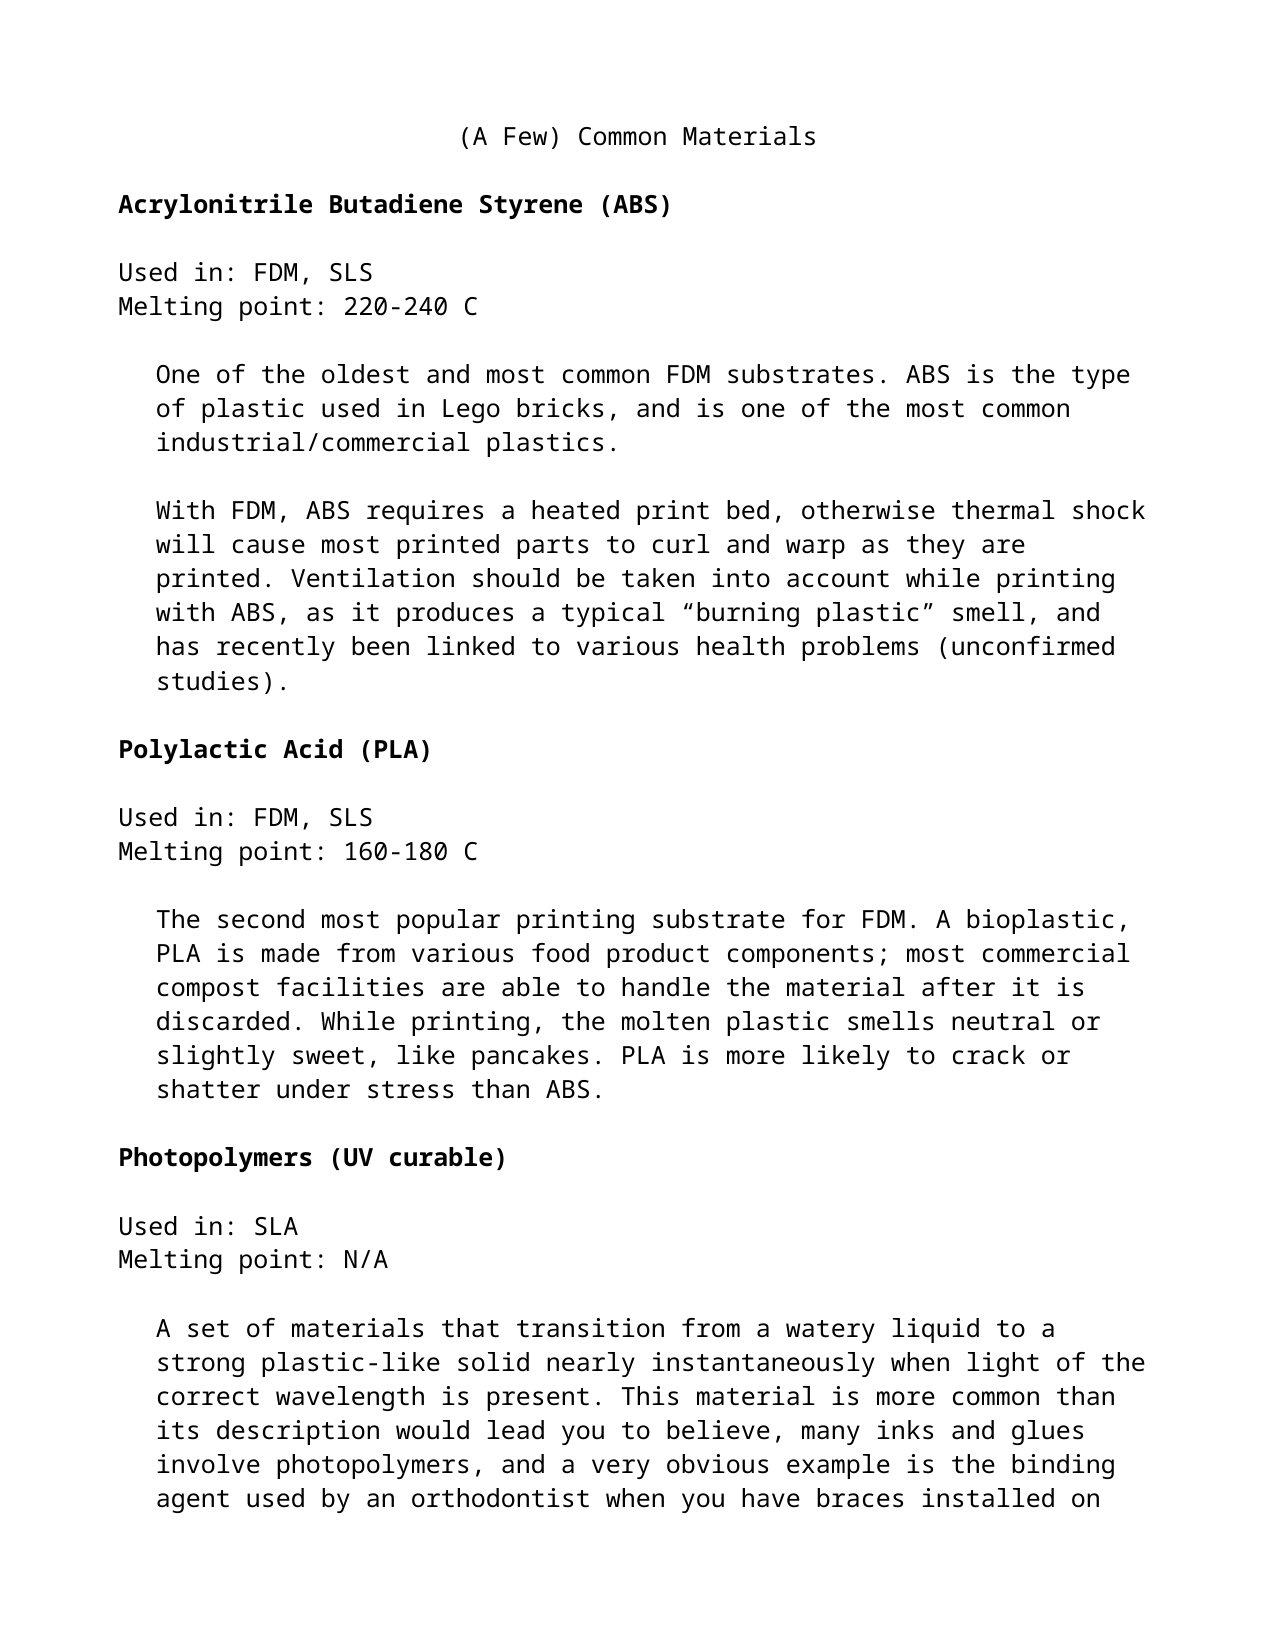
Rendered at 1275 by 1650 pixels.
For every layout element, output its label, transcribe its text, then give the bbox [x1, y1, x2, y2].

text (A Few) Common Materials [118, 118, 1157, 152]
text Melting point: N/A [118, 1242, 1157, 1276]
text Used in: FDM, SLS [118, 254, 1157, 288]
text Melting point: 220-240 C [118, 288, 1157, 322]
text Photopolymers (UV curable) [118, 1140, 1157, 1174]
text The second most popular printing substrate for FDM. A bioplastic, PLA is made from various food product components; most commercial compost facilities are able to handle the material after it is discarded. While printing, the molten plastic smells neutral or slightly sweet, like pancakes. PLA is more likely to crack or shatter under stress than ABS. [156, 902, 1157, 1106]
text Used in: SLA [118, 1208, 1157, 1242]
text With FDM, ABS requires a heated print bed, otherwise thermal shock will cause most printed parts to curl and warp as they are printed. Ventilation should be taken into account while printing with ABS, as it produces a typical “burning plastic” smell, and has recently been linked to various health problems (unconfirmed studies). [156, 493, 1157, 697]
text Acrylonitrile Butadiene Styrene (ABS) [118, 186, 1157, 220]
text Melting point: 160-180 C [118, 833, 1157, 867]
text Polylactic Acid (PLA) [118, 731, 1157, 765]
text Used in: FDM, SLS [118, 799, 1157, 833]
text One of the oldest and most common FDM substrates. ABS is the type of plastic used in Lego bricks, and is one of the most common industrial/commercial plastics. [156, 357, 1157, 459]
text A set of materials that transition from a watery liquid to a strong plastic-like solid nearly instantaneously when light of the correct wavelength is present. This material is more common than its description would lead you to believe, many inks and glues involve photopolymers, and a very obvious example is the binding agent used by an orthodontist when you have braces installed on [156, 1310, 1157, 1515]
